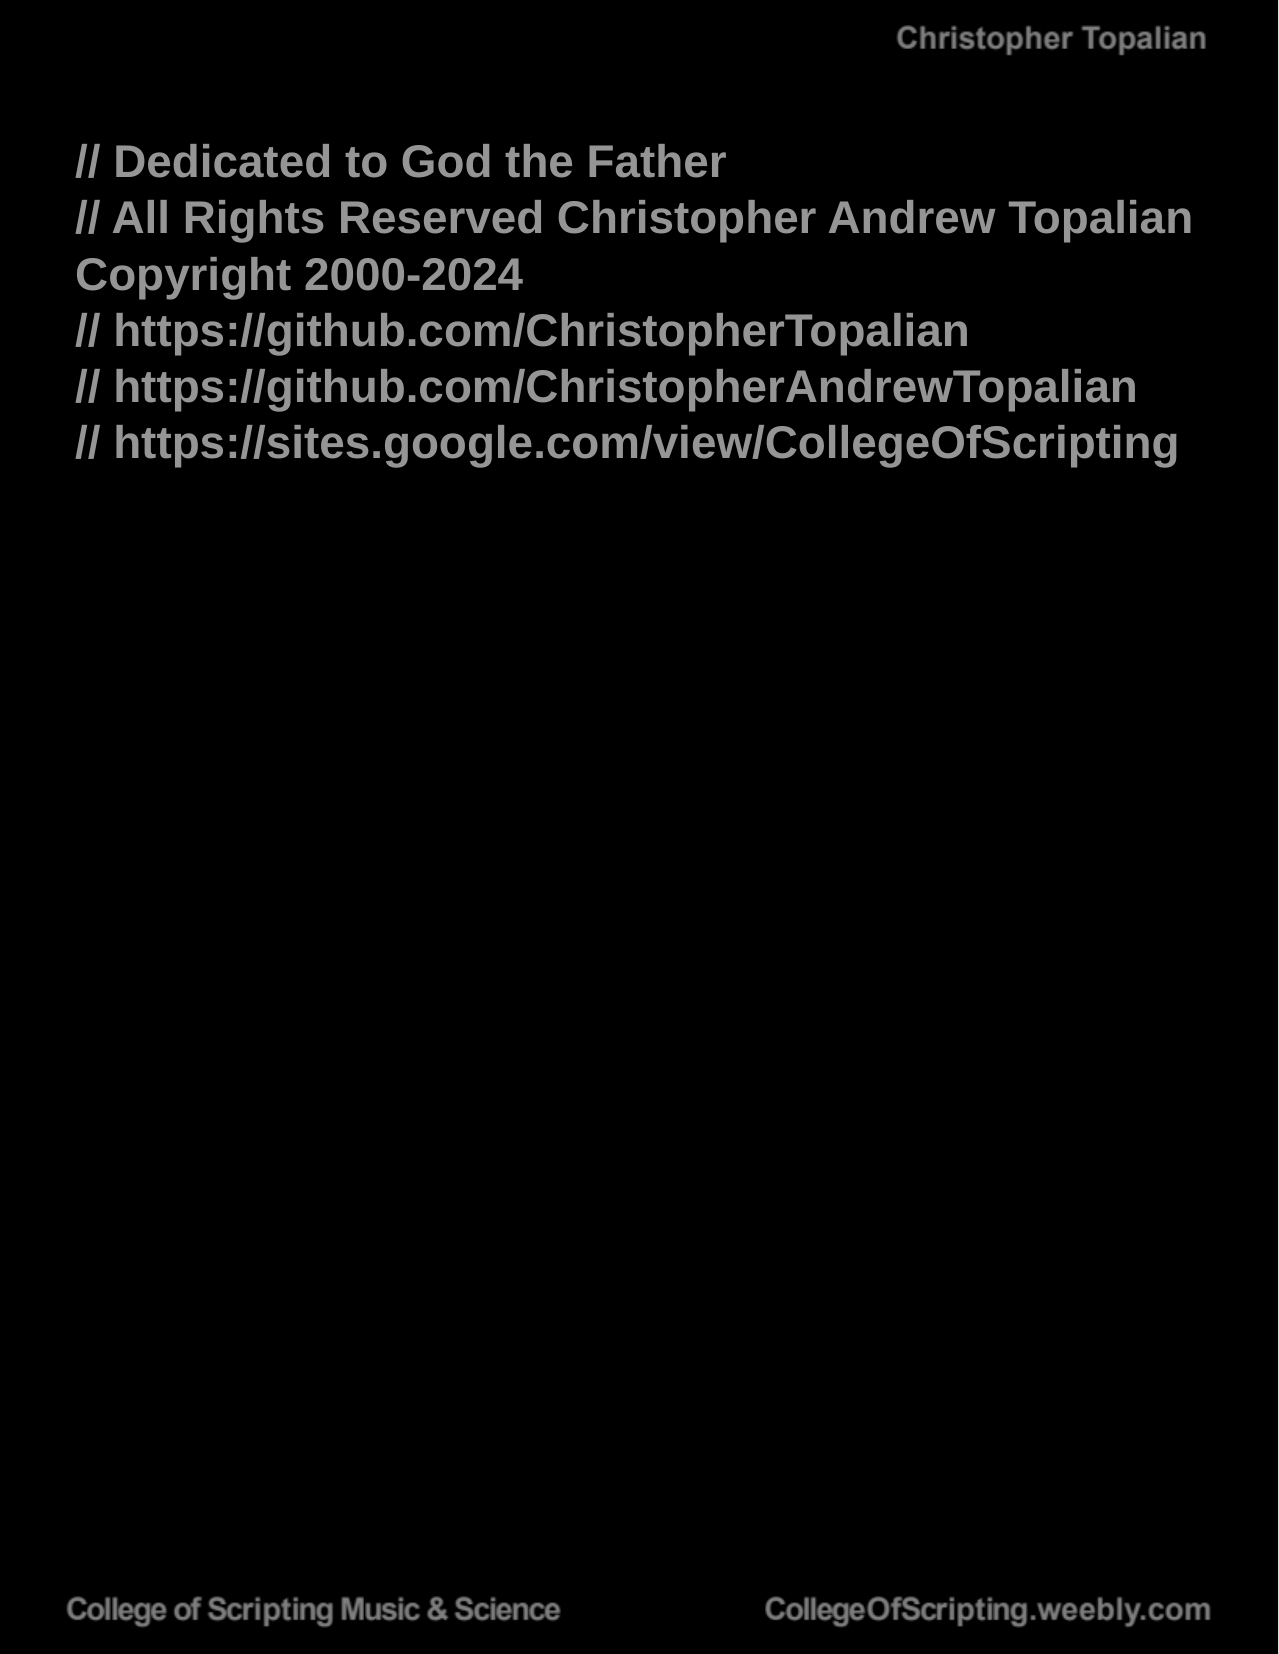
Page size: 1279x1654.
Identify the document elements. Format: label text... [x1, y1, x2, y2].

text // All Rights Reserved Christopher Andrew Topalian Copyright 2000-2024 [75, 187, 1203, 300]
text // https://github.com/ChristopherAndrewTopalian [75, 356, 1203, 412]
text // https://sites.google.com/view/CollegeOfScripting [75, 412, 1203, 469]
text // Dedicated to God the Father [75, 131, 1203, 187]
text // https://github.com/ChristopherTopalian [75, 300, 1203, 356]
